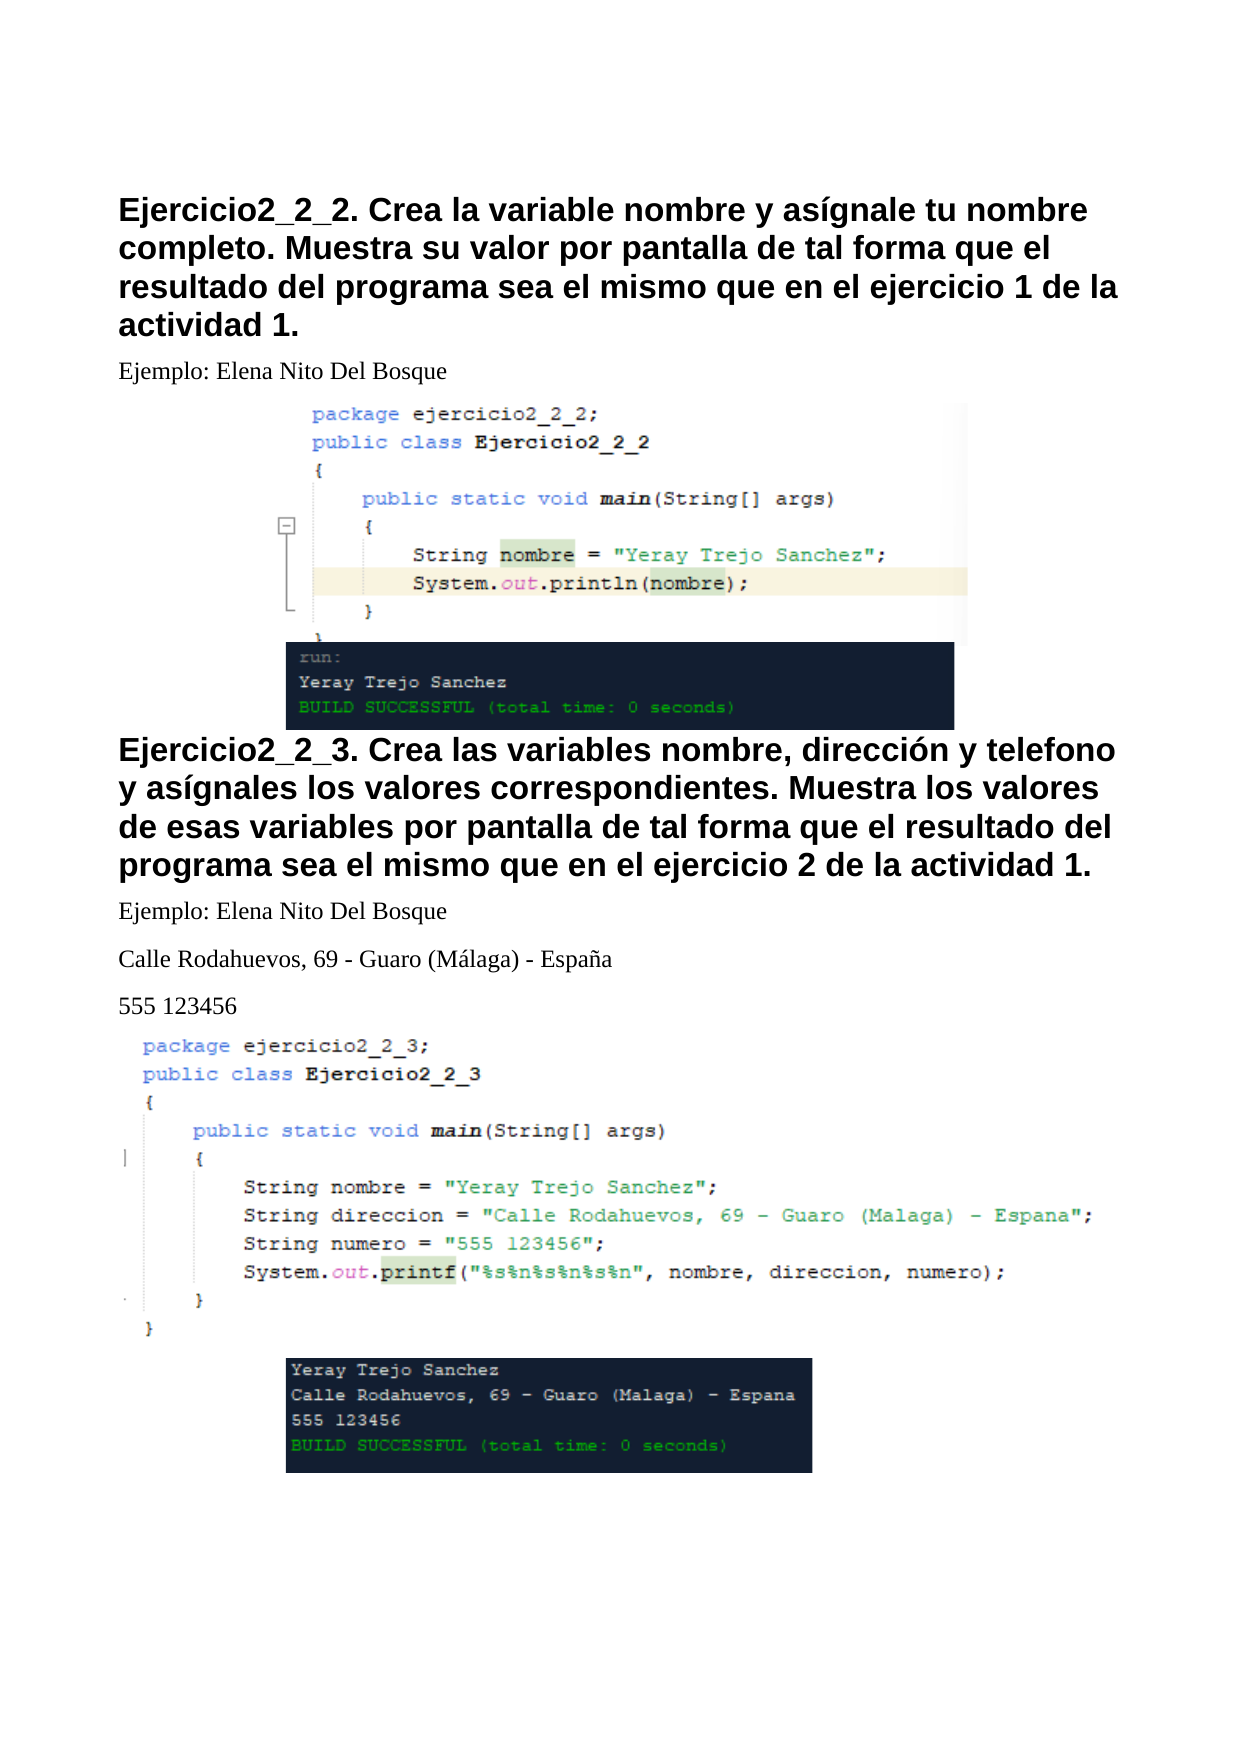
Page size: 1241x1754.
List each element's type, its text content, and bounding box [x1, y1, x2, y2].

subtitle Ejercicio2_2_2. Crea la variable nombre y asígnale tu nombre completo. Muestra su valor por pantalla de tal forma que el resultado del programa sea el mismo que en el ejercicio 1 de la actividad 1. [118, 190, 1122, 344]
picture [272, 403, 968, 730]
text Calle Rodahuevos, 69 - Guaro (Málaga) - España [118, 944, 1122, 973]
text Ejemplo: Elena Nito Del Bosque [118, 896, 1122, 925]
picture [285, 1358, 813, 1473]
picture [123, 1039, 1117, 1338]
subtitle Ejercicio2_2_3. Crea las variables nombre, dirección y telefono y asígnales los valores correspondientes. Muestra los valores de esas variables por pantalla de tal forma que el resultado del programa sea el mismo que en el ejercicio 2 de la actividad 1. [118, 711, 1122, 884]
text 555 123456 [118, 991, 1122, 1020]
text Ejemplo: Elena Nito Del Bosque [118, 356, 1122, 385]
